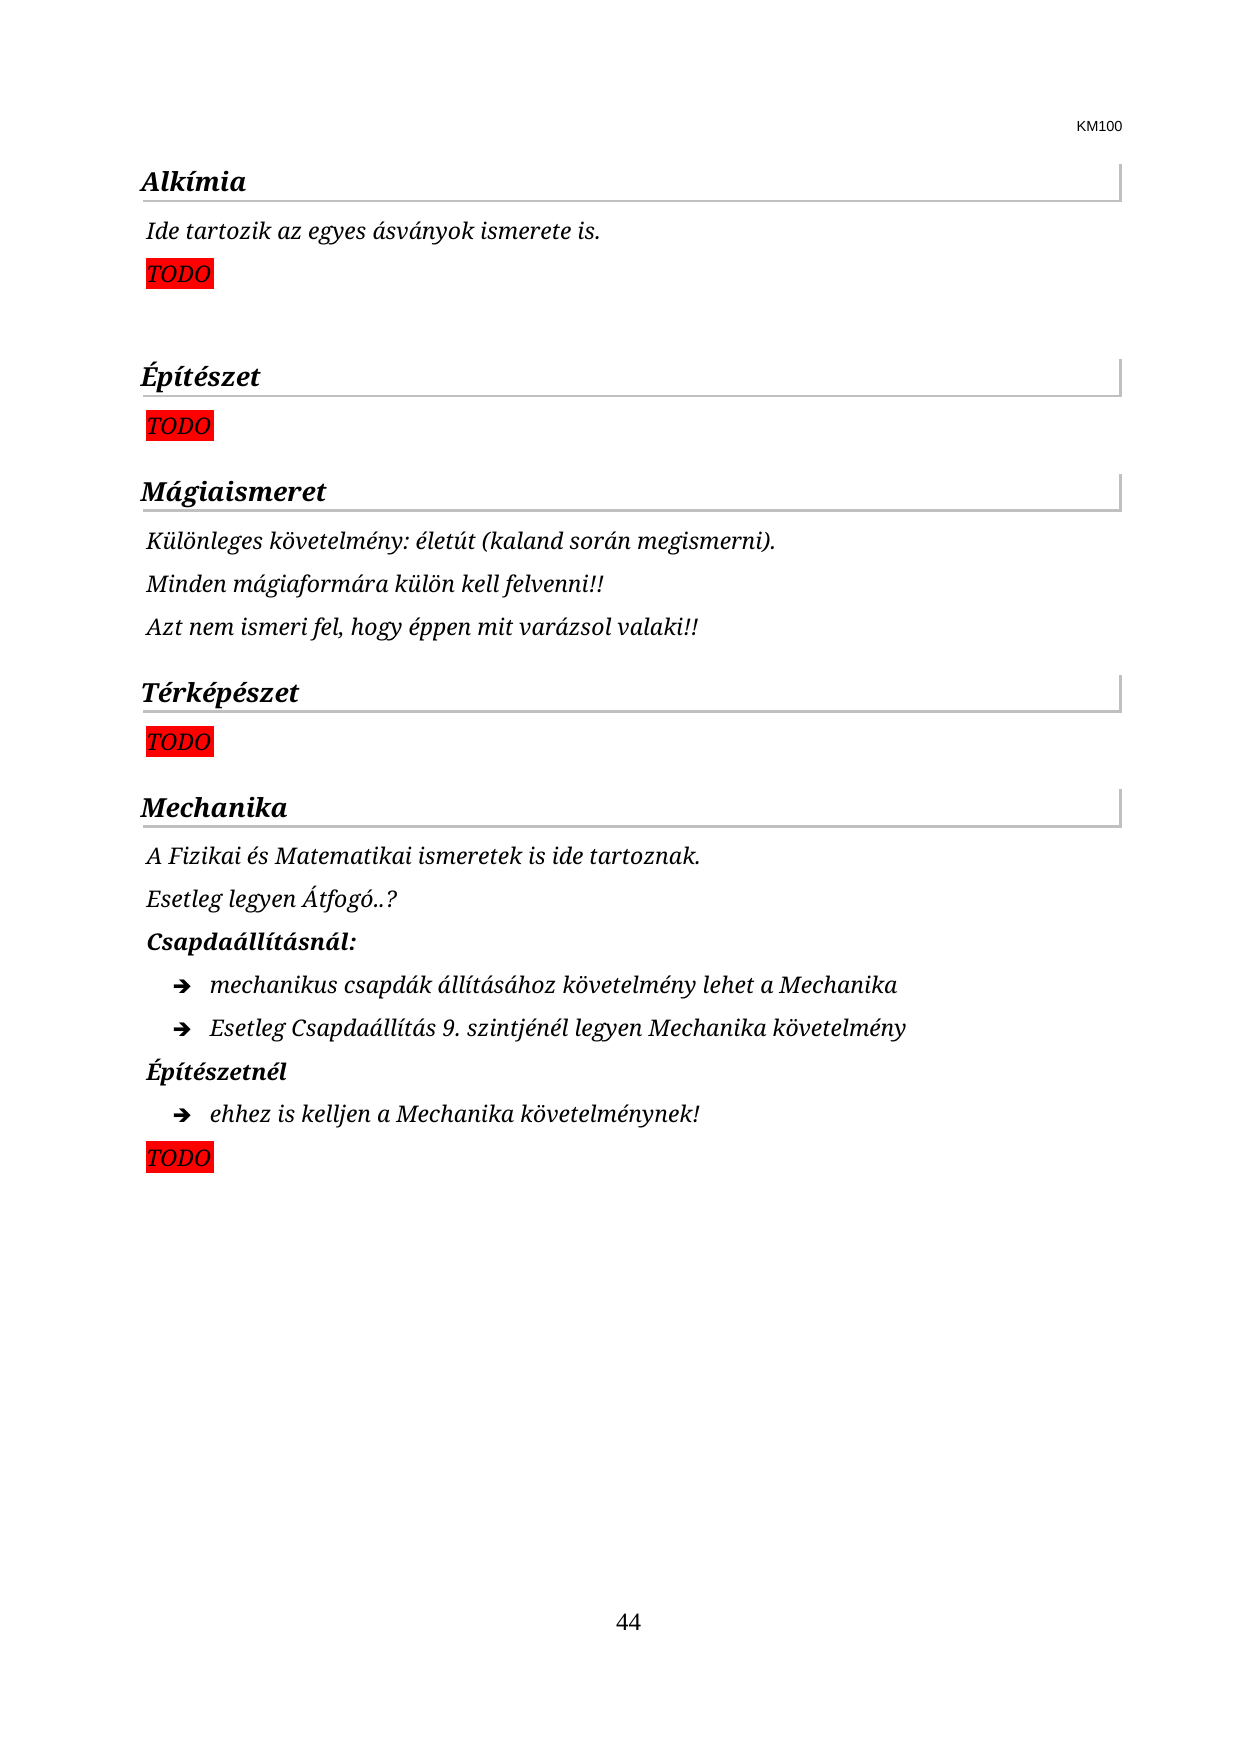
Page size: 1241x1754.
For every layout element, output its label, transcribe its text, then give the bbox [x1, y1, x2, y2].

text TODO [134, 258, 1122, 289]
text Különleges követelmény: életút (kaland során megismerni). [134, 525, 1122, 556]
text Csapdaállításnál: [134, 926, 1122, 958]
list Esetleg Csapdaállítás 9. szintjénél legyen Mechanika követelmény [172, 1012, 1122, 1044]
subtitle Alkímia [140, 164, 1119, 199]
subtitle Mágiaismeret [140, 474, 1119, 509]
list ehhez is kelljen a Mechanika követelménynek! [172, 1098, 1122, 1130]
text TODO [134, 726, 1122, 757]
text A Fizikai és Matematikai ismeretek is ide tartoznak. [134, 840, 1122, 872]
subtitle Építészet [140, 359, 1119, 394]
text Esetleg legyen Átfogó..? [134, 883, 1122, 914]
text Ide tartozik az egyes ásványok ismerete is. [134, 215, 1122, 246]
text Azt nem ismeri fel, hogy éppen mit varázsol valaki!! [134, 611, 1122, 642]
text Minden mágiaformára külön kell felvenni!! [134, 568, 1122, 599]
text TODO [134, 410, 1122, 441]
text Építészetnél [134, 1055, 1122, 1087]
list mechanikus csapdák állításához követelmény lehet a Mechanika [172, 969, 1122, 1001]
subtitle Mechanika [140, 789, 1119, 825]
text TODO [134, 1141, 1122, 1173]
subtitle Térképészet [140, 674, 1119, 710]
